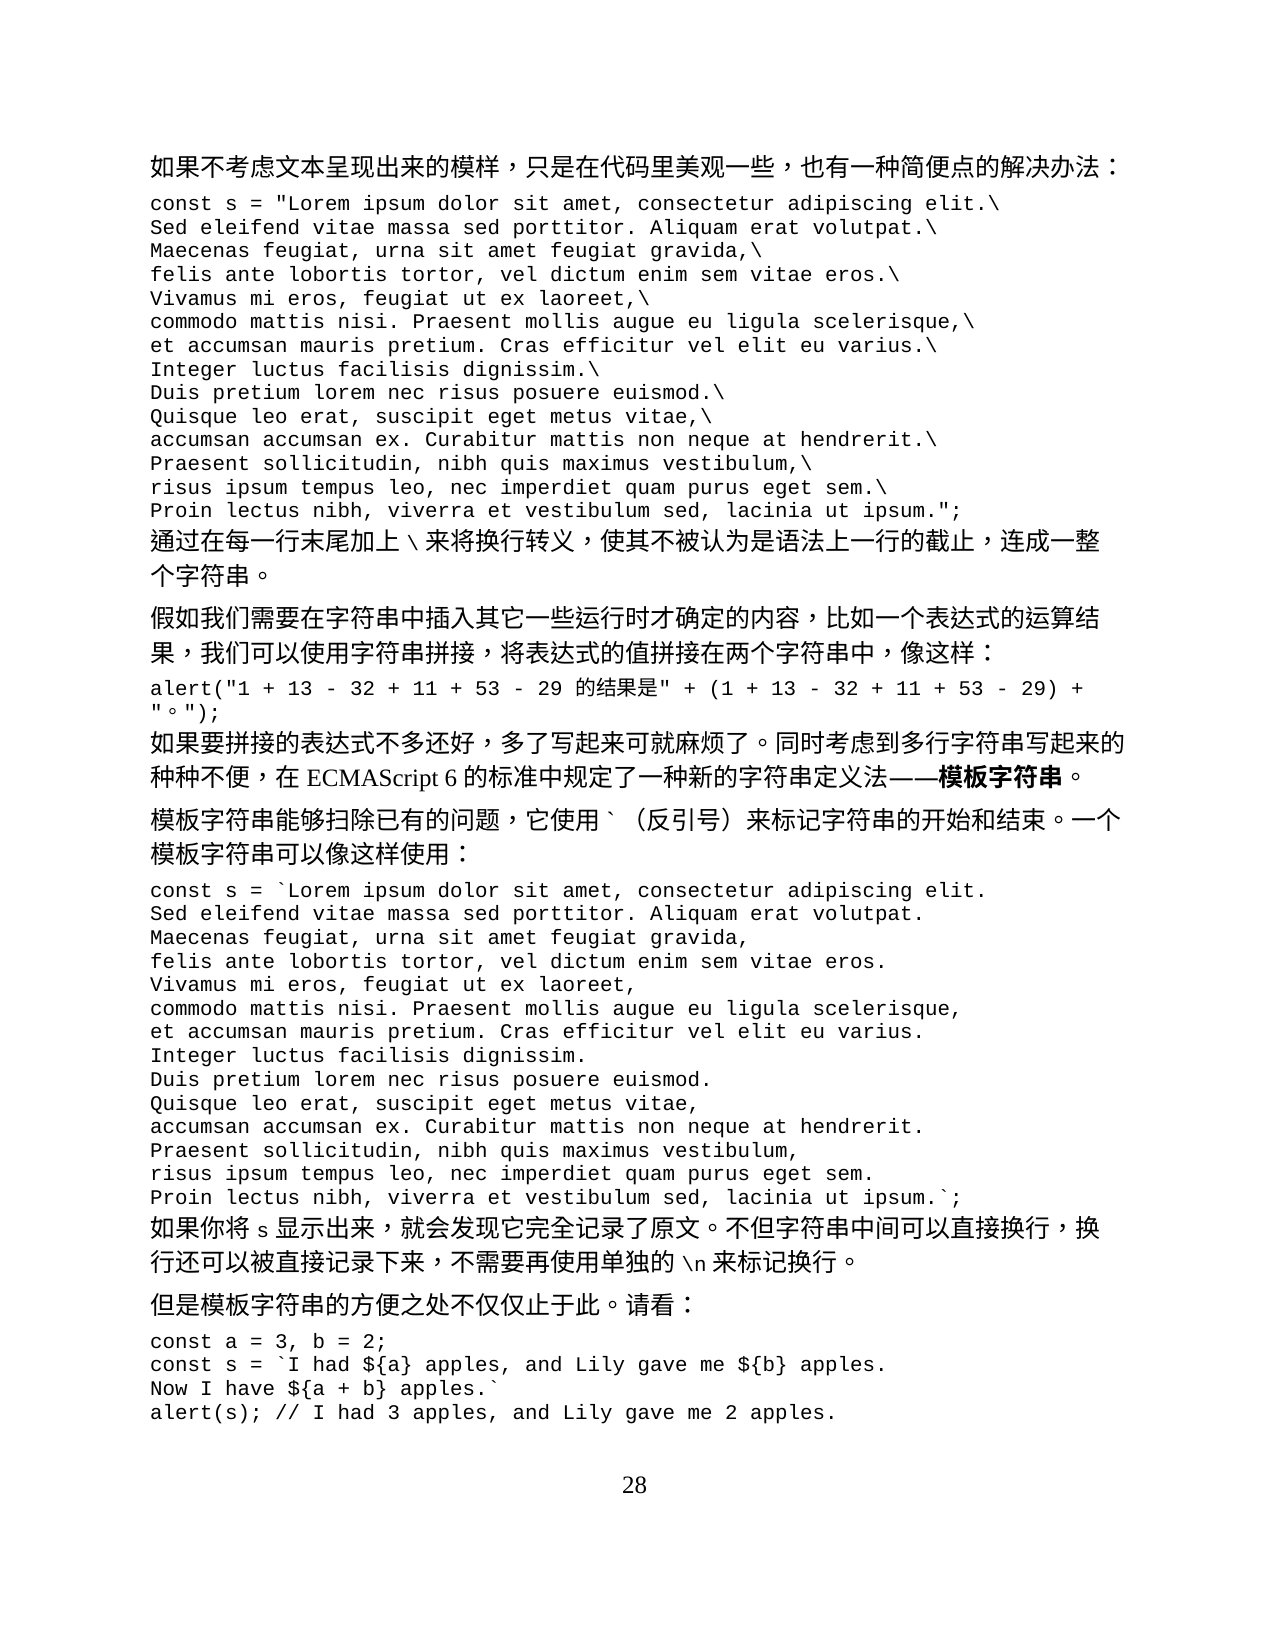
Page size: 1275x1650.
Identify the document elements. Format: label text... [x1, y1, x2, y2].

text risus ipsum tempus leo, nec imperdiet quam purus eget sem.\ [150, 477, 1125, 500]
text Quisque leo erat, suscipit eget metus vitae, [150, 1092, 1125, 1116]
text felis ante lobortis tortor, vel dictum enim sem vitae eros. [150, 951, 1125, 974]
text Proin lectus nibh, viverra et vestibulum sed, lacinia ut ipsum.`; [150, 1187, 1125, 1211]
text 通过在每一行末尾加上 \ 来将换行转义，使其不被认为是语法上一行的截止，连成一整个字符串。 [150, 524, 1125, 592]
text const a = 3, b = 2; [150, 1331, 1125, 1354]
text 如果要拼接的表达式不多还好，多了写起来可就麻烦了。同时考虑到多行字符串写起来的种种不便，在 ECMAScript 6 的标准中规定了一种新的字符串定义法——模板字符串。 [150, 726, 1125, 794]
text Maecenas feugiat, urna sit amet feugiat gravida,\ [150, 240, 1125, 264]
text const s = `I had ${a} apples, and Lily gave me ${b} apples. [150, 1354, 1125, 1378]
text alert("1 + 13 - 32 + 11 + 53 - 29 的结果是" + (1 + 13 - 32 + 11 + 53 - 29) + "。"); [150, 678, 1125, 726]
text 假如我们需要在字符串中插入其它一些运行时才确定的内容，比如一个表达式的运算结果，我们可以使用字符串拼接，将表达式的值拼接在两个字符串中，像这样： [150, 601, 1125, 669]
text accumsan accumsan ex. Curabitur mattis non neque at hendrerit. [150, 1116, 1125, 1140]
text et accumsan mauris pretium. Cras efficitur vel elit eu varius. [150, 1022, 1125, 1045]
text 但是模板字符串的方便之处不仅仅止于此。请看： [150, 1288, 1125, 1322]
text commodo mattis nisi. Praesent mollis augue eu ligula scelerisque,\ [150, 311, 1125, 335]
text Praesent sollicitudin, nibh quis maximus vestibulum,\ [150, 453, 1125, 477]
text Sed eleifend vitae massa sed porttitor. Aliquam erat volutpat.\ [150, 217, 1125, 240]
text 如果你将 s 显示出来，就会发现它完全记录了原文。不但字符串中间可以直接换行，换行还可以被直接记录下来，不需要再使用单独的 \n 来标记换行。 [150, 1211, 1125, 1279]
text Proin lectus nibh, viverra et vestibulum sed, lacinia ut ipsum."; [150, 500, 1125, 524]
text Vivamus mi eros, feugiat ut ex laoreet, [150, 974, 1125, 998]
text Integer luctus facilisis dignissim. [150, 1045, 1125, 1069]
text felis ante lobortis tortor, vel dictum enim sem vitae eros.\ [150, 264, 1125, 288]
text risus ipsum tempus leo, nec imperdiet quam purus eget sem. [150, 1163, 1125, 1187]
text et accumsan mauris pretium. Cras efficitur vel elit eu varius.\ [150, 335, 1125, 358]
text Sed eleifend vitae massa sed porttitor. Aliquam erat volutpat. [150, 903, 1125, 927]
text Vivamus mi eros, feugiat ut ex laoreet,\ [150, 288, 1125, 311]
text Duis pretium lorem nec risus posuere euismod.\ [150, 382, 1125, 406]
text 如果不考虑文本呈现出来的模样，只是在代码里美观一些，也有一种简便点的解决办法： [150, 150, 1125, 184]
text commodo mattis nisi. Praesent mollis augue eu ligula scelerisque, [150, 998, 1125, 1022]
text Now I have ${a + b} apples.` [150, 1378, 1125, 1402]
text Integer luctus facilisis dignissim.\ [150, 358, 1125, 382]
text accumsan accumsan ex. Curabitur mattis non neque at hendrerit.\ [150, 429, 1125, 453]
text 模板字符串能够扫除已有的问题，它使用 ` （反引号）来标记字符串的开始和结束。一个模板字符串可以像这样使用： [150, 803, 1125, 871]
text alert(s); // I had 3 apples, and Lily gave me 2 apples. [150, 1402, 1125, 1425]
text const s = "Lorem ipsum dolor sit amet, consectetur adipiscing elit.\ [150, 193, 1125, 217]
text Praesent sollicitudin, nibh quis maximus vestibulum, [150, 1140, 1125, 1163]
text const s = `Lorem ipsum dolor sit amet, consectetur adipiscing elit. [150, 880, 1125, 903]
text Duis pretium lorem nec risus posuere euismod. [150, 1069, 1125, 1092]
text Maecenas feugiat, urna sit amet feugiat gravida, [150, 927, 1125, 951]
text Quisque leo erat, suscipit eget metus vitae,\ [150, 406, 1125, 429]
